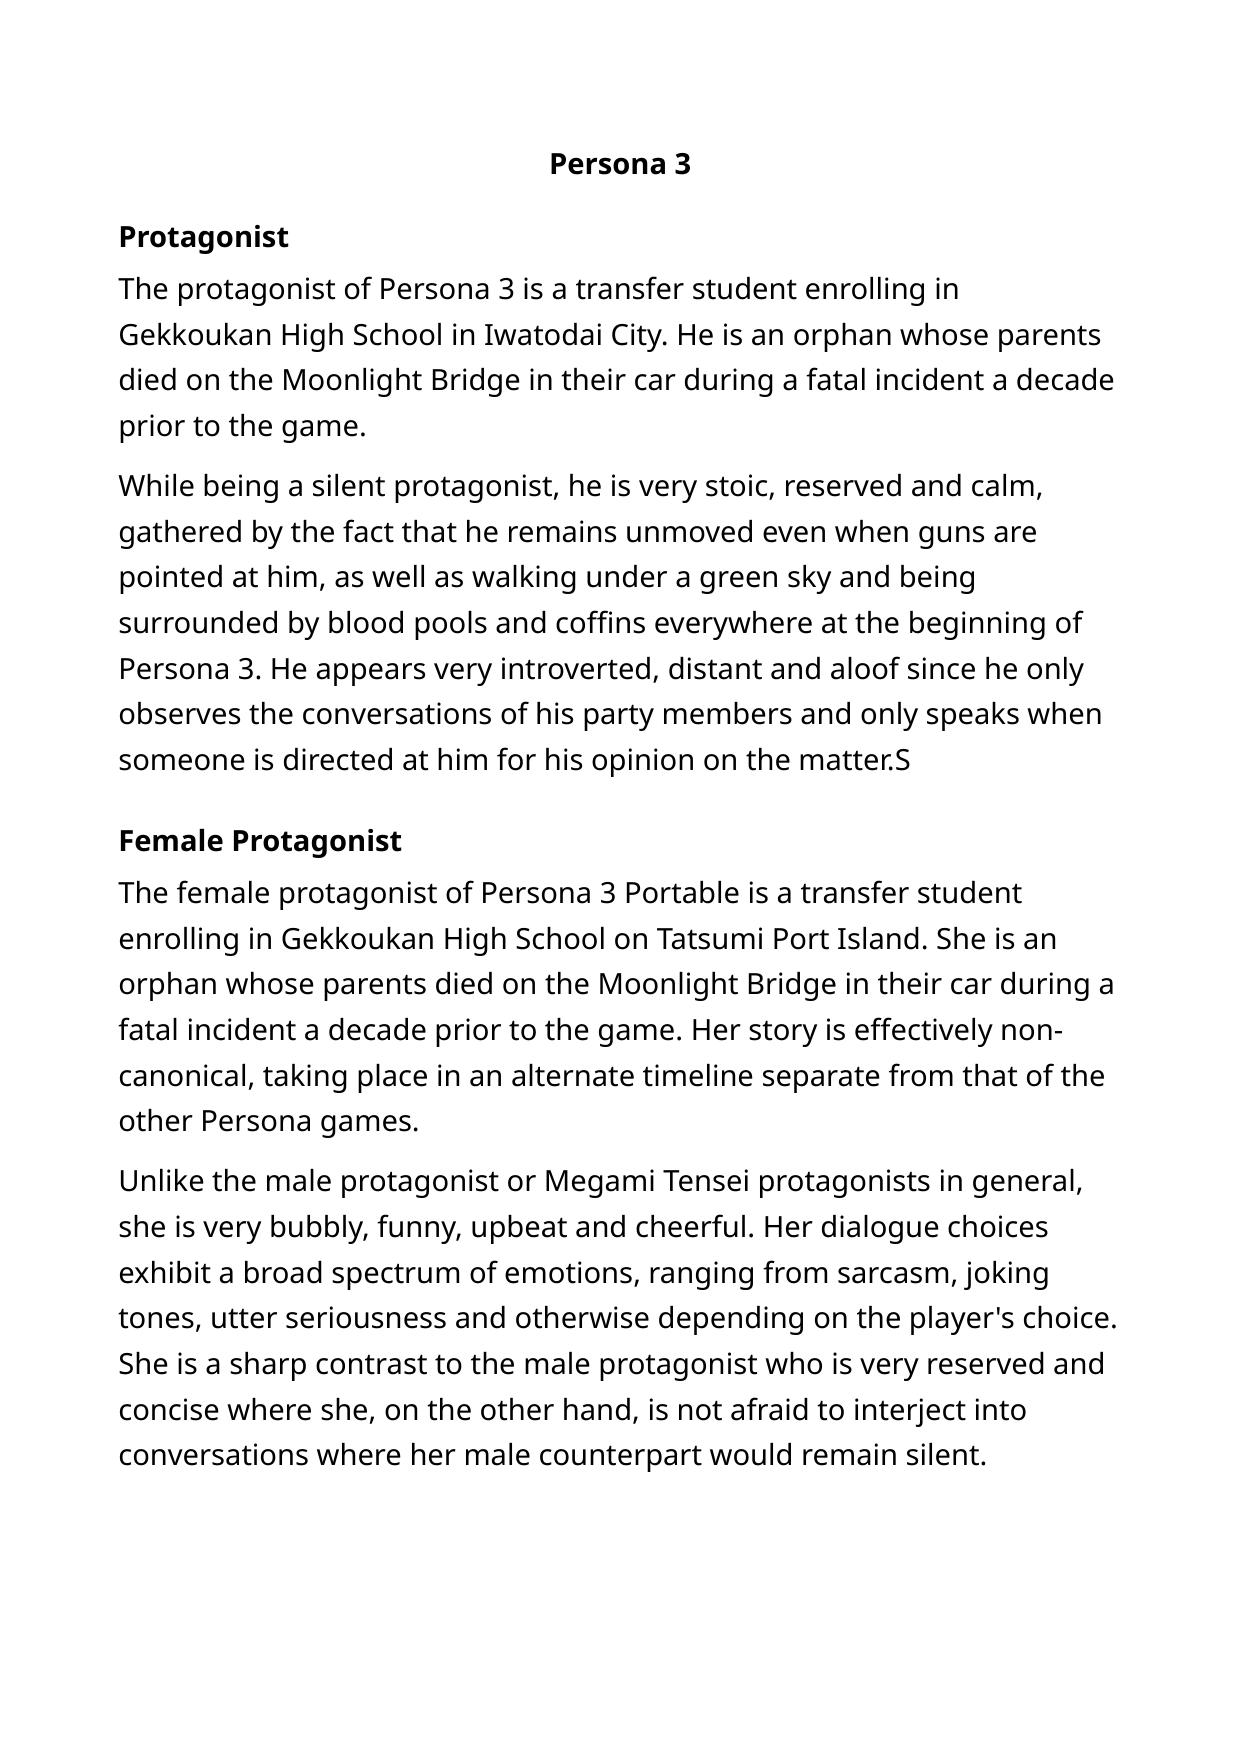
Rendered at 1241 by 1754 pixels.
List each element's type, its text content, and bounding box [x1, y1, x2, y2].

text The protagonist of Persona 3 is a transfer student enrolling in Gekkoukan High School in Iwatodai City. He is an orphan whose parents died on the Moonlight Bridge in their car during a fatal incident a decade prior to the game. [118, 268, 1122, 445]
subtitle Female Protagonist [118, 820, 1122, 860]
subtitle Protagonist [118, 216, 1122, 256]
subtitle Persona 3 [118, 143, 1122, 183]
text Unlike the male protagonist or Megami Tensei protagonists in general, she is very bubbly, funny, upbeat and cheerful. Her dialogue choices exhibit a broad spectrum of emotions, ranging from sarcasm, joking tones, utter seriousness and otherwise depending on the player's choice. She is a sharp contrast to the male protagonist who is very reserved and concise where she, on the other hand, is not afraid to interject into conversations where her male counterpart would remain silent. [118, 1161, 1122, 1474]
text While being a silent protagonist, he is very stoic, reserved and calm, gathered by the fact that he remains unmoved even when guns are pointed at him, as well as walking under a green sky and being surrounded by blood pools and coffins everywhere at the beginning of Persona 3. He appears very introverted, distant and aloof since he only observes the conversations of his party members and only speaks when someone is directed at him for his opinion on the matter.S [118, 465, 1122, 779]
text The female protagonist of Persona 3 Portable is a transfer student enrolling in Gekkoukan High School on Tatsumi Port Island. She is an orphan whose parents died on the Moonlight Bridge in their car during a fatal incident a decade prior to the game. Her story is effectively non-canonical, taking place in an alternate timeline separate from that of the other Persona games. [118, 872, 1122, 1140]
